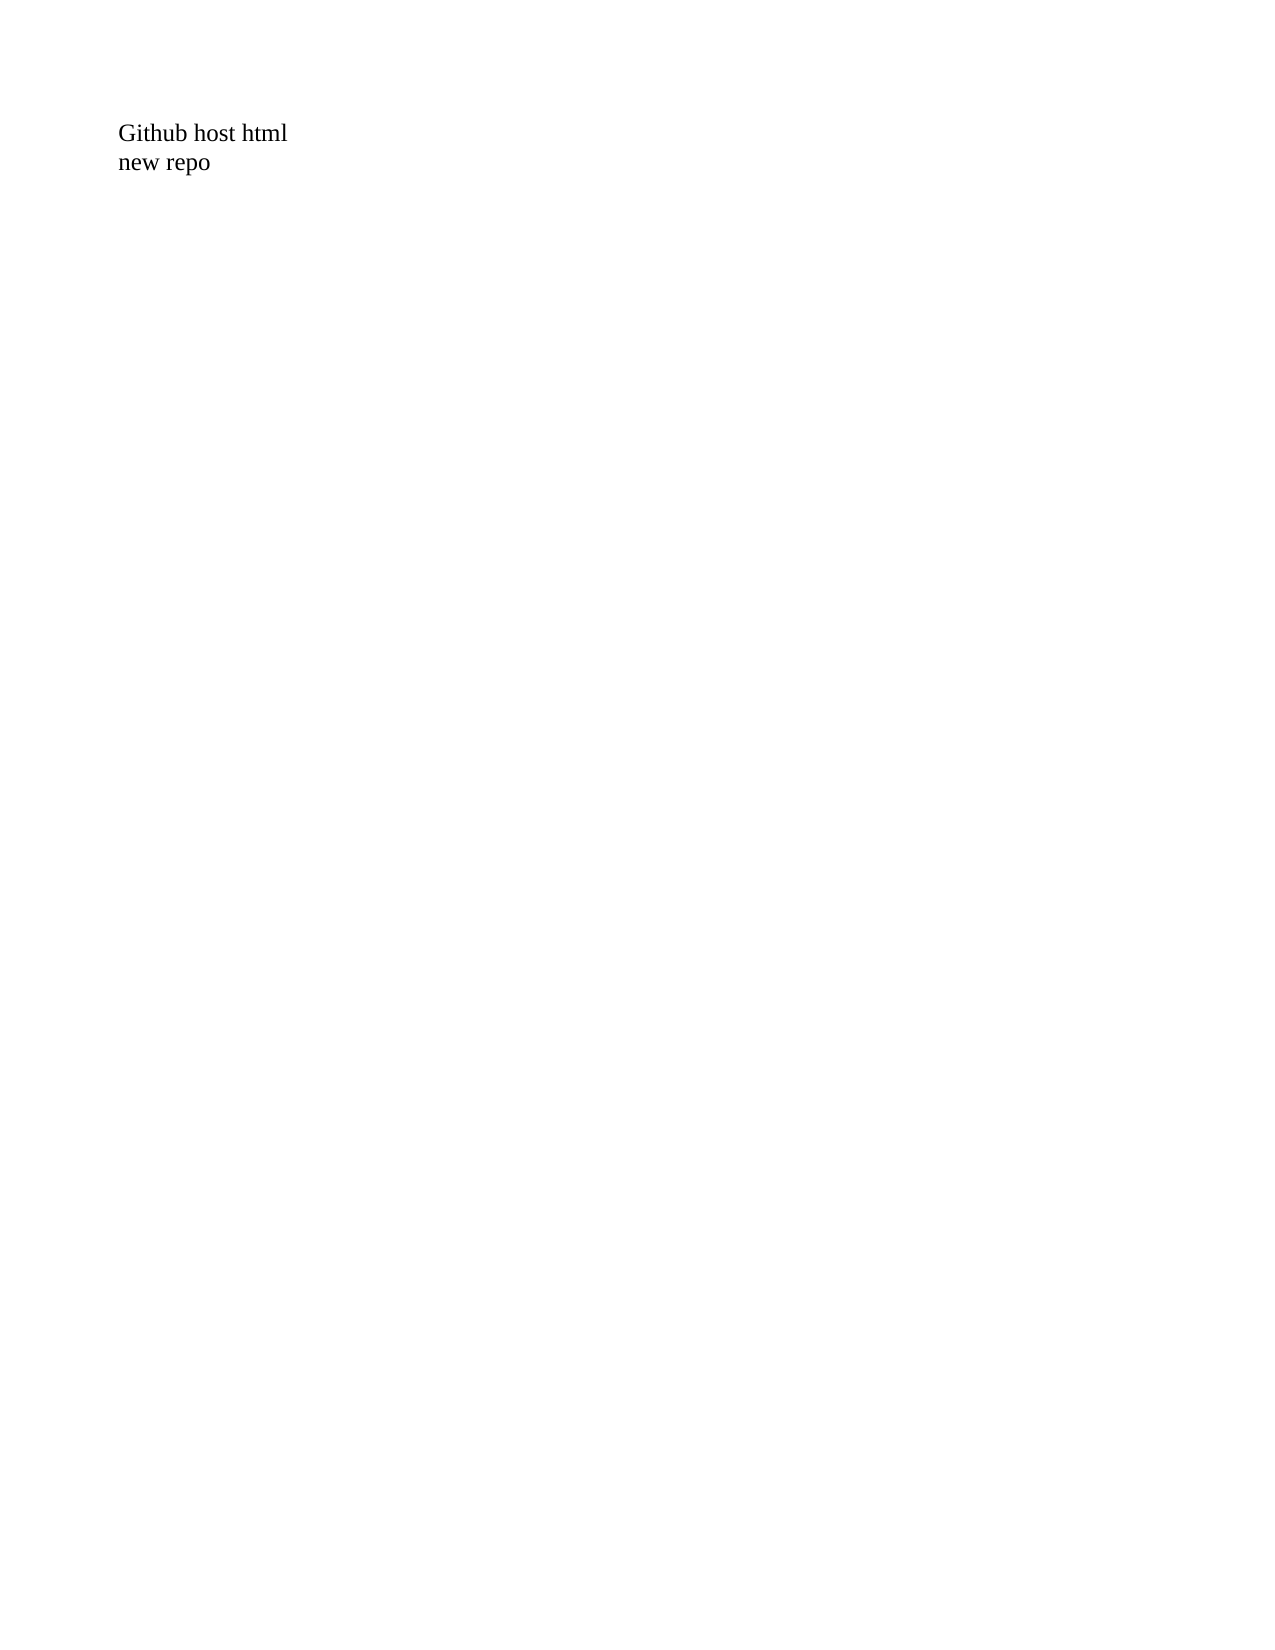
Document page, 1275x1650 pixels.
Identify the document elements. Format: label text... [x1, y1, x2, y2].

text new repo [118, 147, 1157, 176]
text Github host html [118, 118, 1157, 147]
